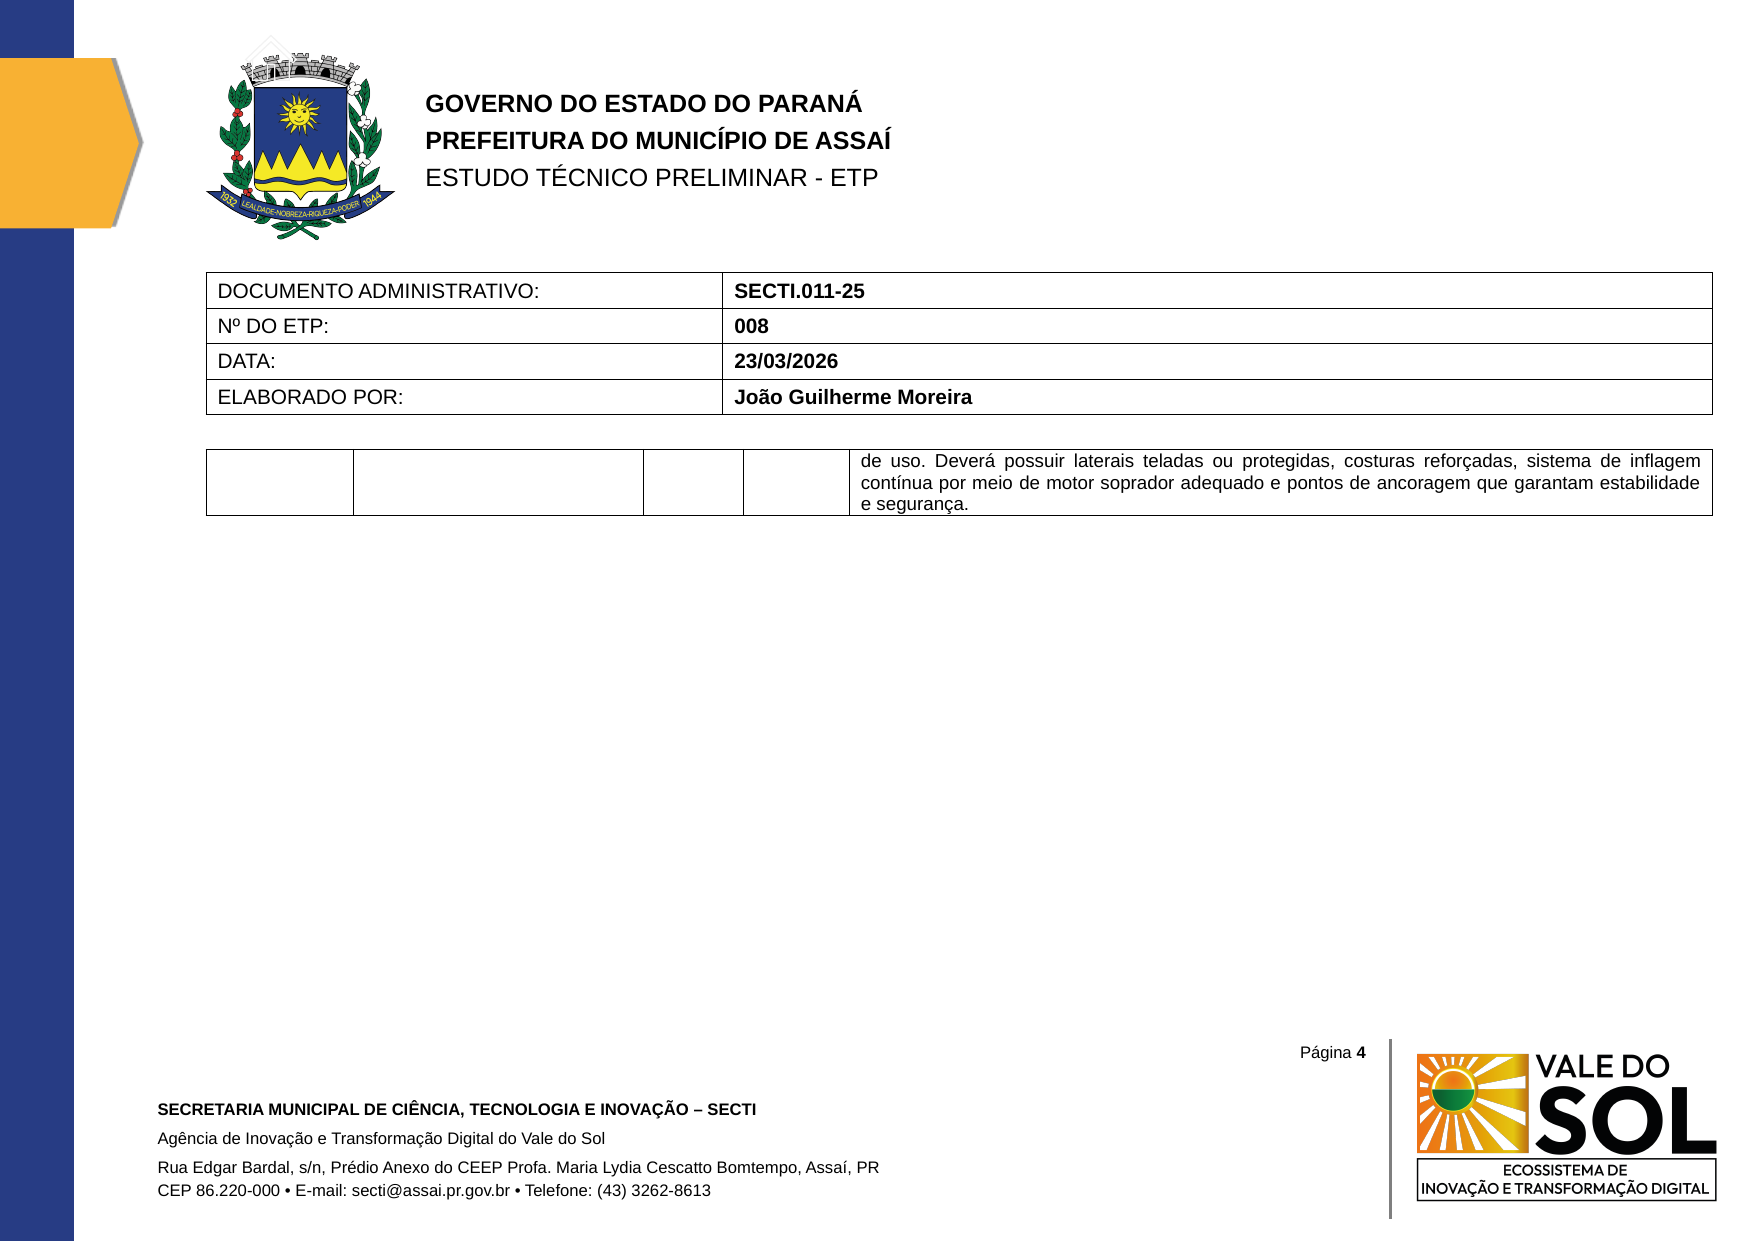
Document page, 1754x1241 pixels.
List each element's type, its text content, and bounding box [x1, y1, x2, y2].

table_cell [207, 450, 353, 515]
picture [203, 47, 398, 246]
picture [279, 47, 294, 60]
table_cell [354, 450, 643, 515]
picture [254, 47, 288, 79]
table_cell [744, 450, 849, 515]
table_cell [644, 450, 743, 515]
picture [1411, 1048, 1722, 1210]
table_cell de uso. Deverá possuir laterais teladas ou protegidas, costuras reforçadas, sistema de inflagem contínua por meio de motor soprador adequado e pontos de ancoragem que garantam estabilidade e segurança. [850, 450, 1712, 515]
picture [248, 47, 263, 60]
